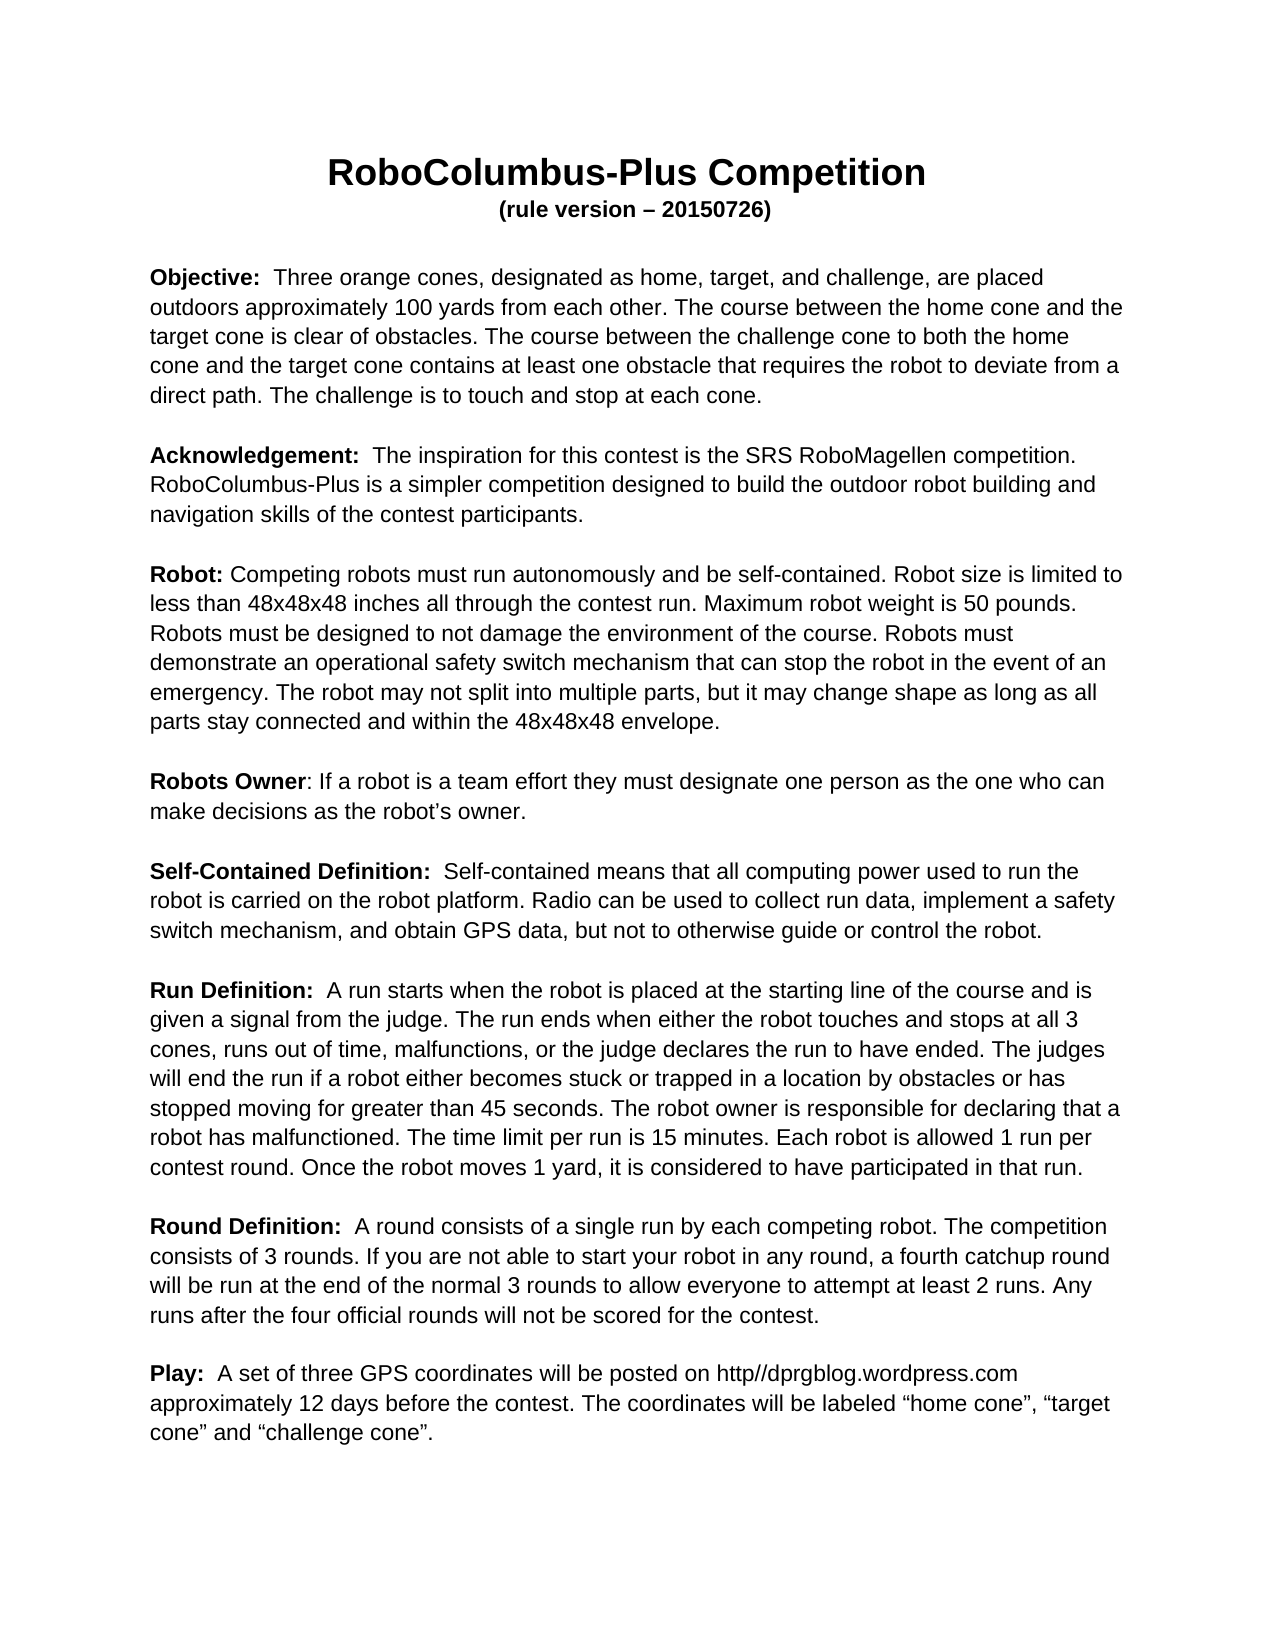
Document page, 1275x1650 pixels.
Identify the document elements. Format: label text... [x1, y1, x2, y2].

text Robot: Competing robots must run autonomously and be self-contained. Robot size is limited to less than 48x48x48 inches all through the contest run. Maximum robot weight is 50 pounds. Robots must be designed to not damage the environment of the course. Robots must demonstrate an operational safety switch mechanism that can stop the robot in the event of an emergency. The robot may not split into multiple parts, but it may change shape as long as all parts stay connected and within the 48x48x48 envelope. [149, 561, 1125, 734]
text Round Definition: A round consists of a single run by each competing robot. The competition consists of 3 rounds. If you are not able to start your robot in any round, a fourth catchup round will be run at the end of the normal 3 rounds to allow everyone to attempt at least 2 runs. Any runs after the four official rounds will not be scored for the contest. [149, 1213, 1125, 1328]
text Self-Contained Definition: Self-contained means that all computing power used to run the robot is carried on the robot platform. Radio can be used to collect run data, implement a safety switch mechanism, and obtain GPS data, but not to otherwise guide or control the robot. [149, 858, 1125, 943]
text Play: A set of three GPS coordinates will be posted on http//dprgblog.wordpress.com approximately 12 days before the contest. The coordinates will be labeled “home cone”, “target cone” and “challenge cone”. [149, 1360, 1125, 1446]
text (rule version – 20150726) [151, 196, 1125, 222]
text Acknowledgement: The inspiration for this contest is the SRS RoboMagellen competition. RoboColumbus-Plus is a simpler competition designed to build the outdoor robot building and navigation skills of the contest participants. [149, 442, 1125, 527]
text Robots Owner: If a robot is a team effort they must designate one person as the one who can make decisions as the robot’s owner. [149, 768, 1125, 824]
text RoboColumbus-Plus Competition [150, 150, 1125, 193]
text Objective: Three orange cones, designated as home, target, and challenge, are placed outdoors approximately 100 yards from each other. The course between the home cone and the target cone is clear of obstacles. The course between the challenge cone to both the home cone and the target cone contains at least one obstacle that requires the robot to deviate from a direct path. The challenge is to touch and stop at each cone. [149, 264, 1125, 408]
text Run Definition: A run starts when the robot is placed at the starting line of the course and is given a signal from the judge. The run ends when either the robot touches and stops at all 3 cones, runs out of time, malfunctions, or the judge declares the run to have ended. The judges will end the run if a robot either becomes stuck or trapped in a location by obstacles or has stopped moving for greater than 45 seconds. The robot owner is responsible for declaring that a robot has malfunctioned. The time limit per run is 15 minutes. Each robot is allowed 1 run per contest round. Once the robot moves 1 yard, it is considered to have participated in that run. [149, 977, 1125, 1180]
